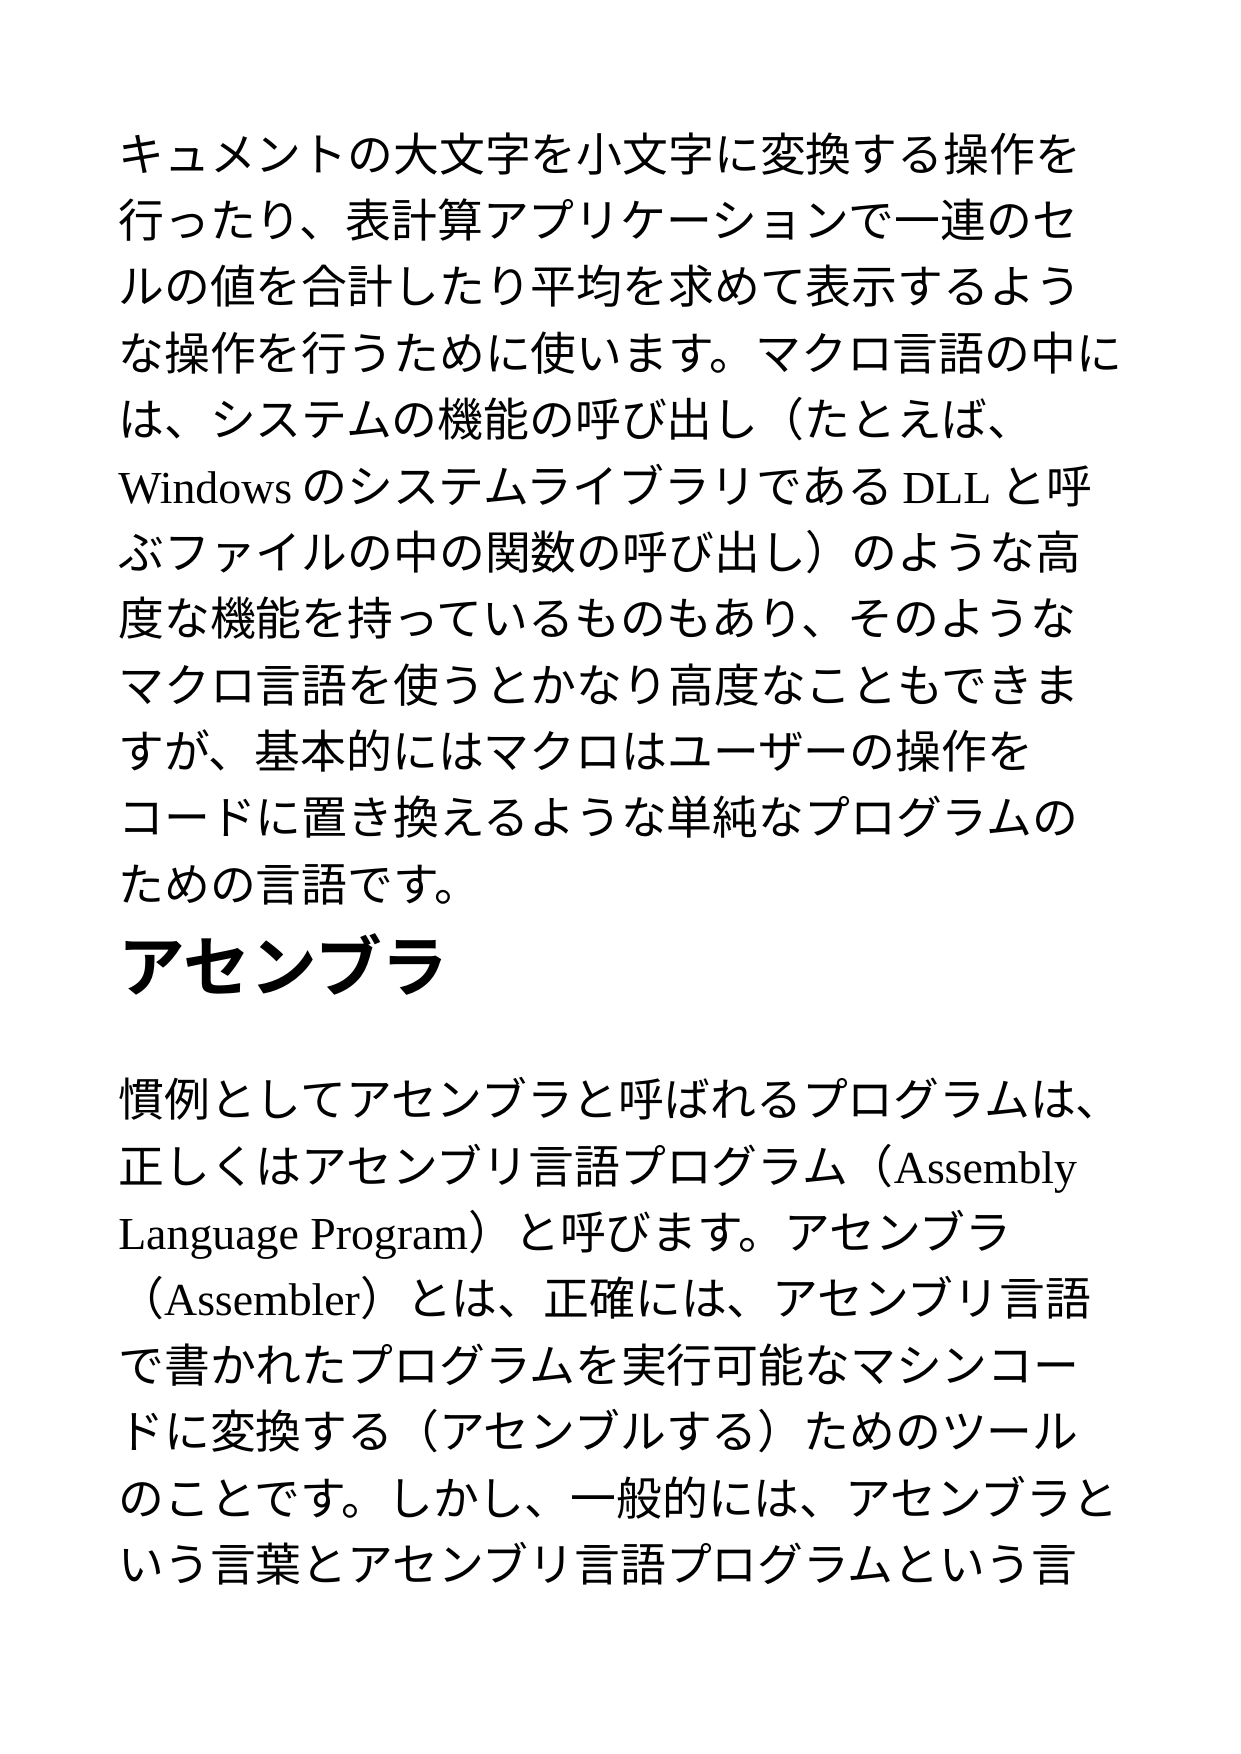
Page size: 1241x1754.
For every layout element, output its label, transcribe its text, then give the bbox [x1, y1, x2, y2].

text 慣例としてアセンブラと呼ばれるプログラムは、正しくはアセンブリ言語プログラム（Assembly Language Program）と呼びます。アセンブラ（Assembler）とは、正確には、アセンブリ言語で書かれたプログラムを実行可能なマシンコードに変換する（アセンブルする）ためのツールのことです。しかし、一般的には、アセンブラという言葉とアセンブリ言語プログラムという言 [118, 1064, 1122, 1594]
text マクロ言語は、一般にアプリケーションの中に組み込まれていて、アプリケーションの操作をコードに置き換えるために使われます。たとえば、ドキュメント編集アプリケーションの中のドキュメントの大文字を小文字に変換する操作を行ったり、表計算アプリケーションで一連のセルの値を合計したり平均を求めて表示するような操作を行うために使います。マクロ言語の中には、システムの機能の呼び出し（たとえば、WindowsのシステムライブラリであるDLLと呼ぶファイルの中の関数の呼び出し）のような高度な機能を持っているものもあり、そのようなマクロ言語を使うとかなり高度なこともできますが、基本的にはマクロはユーザーの操作をコードに置き換えるような単純なプログラムのための言語です。 [118, 118, 1122, 914]
text アセンブラ [118, 914, 1122, 1011]
